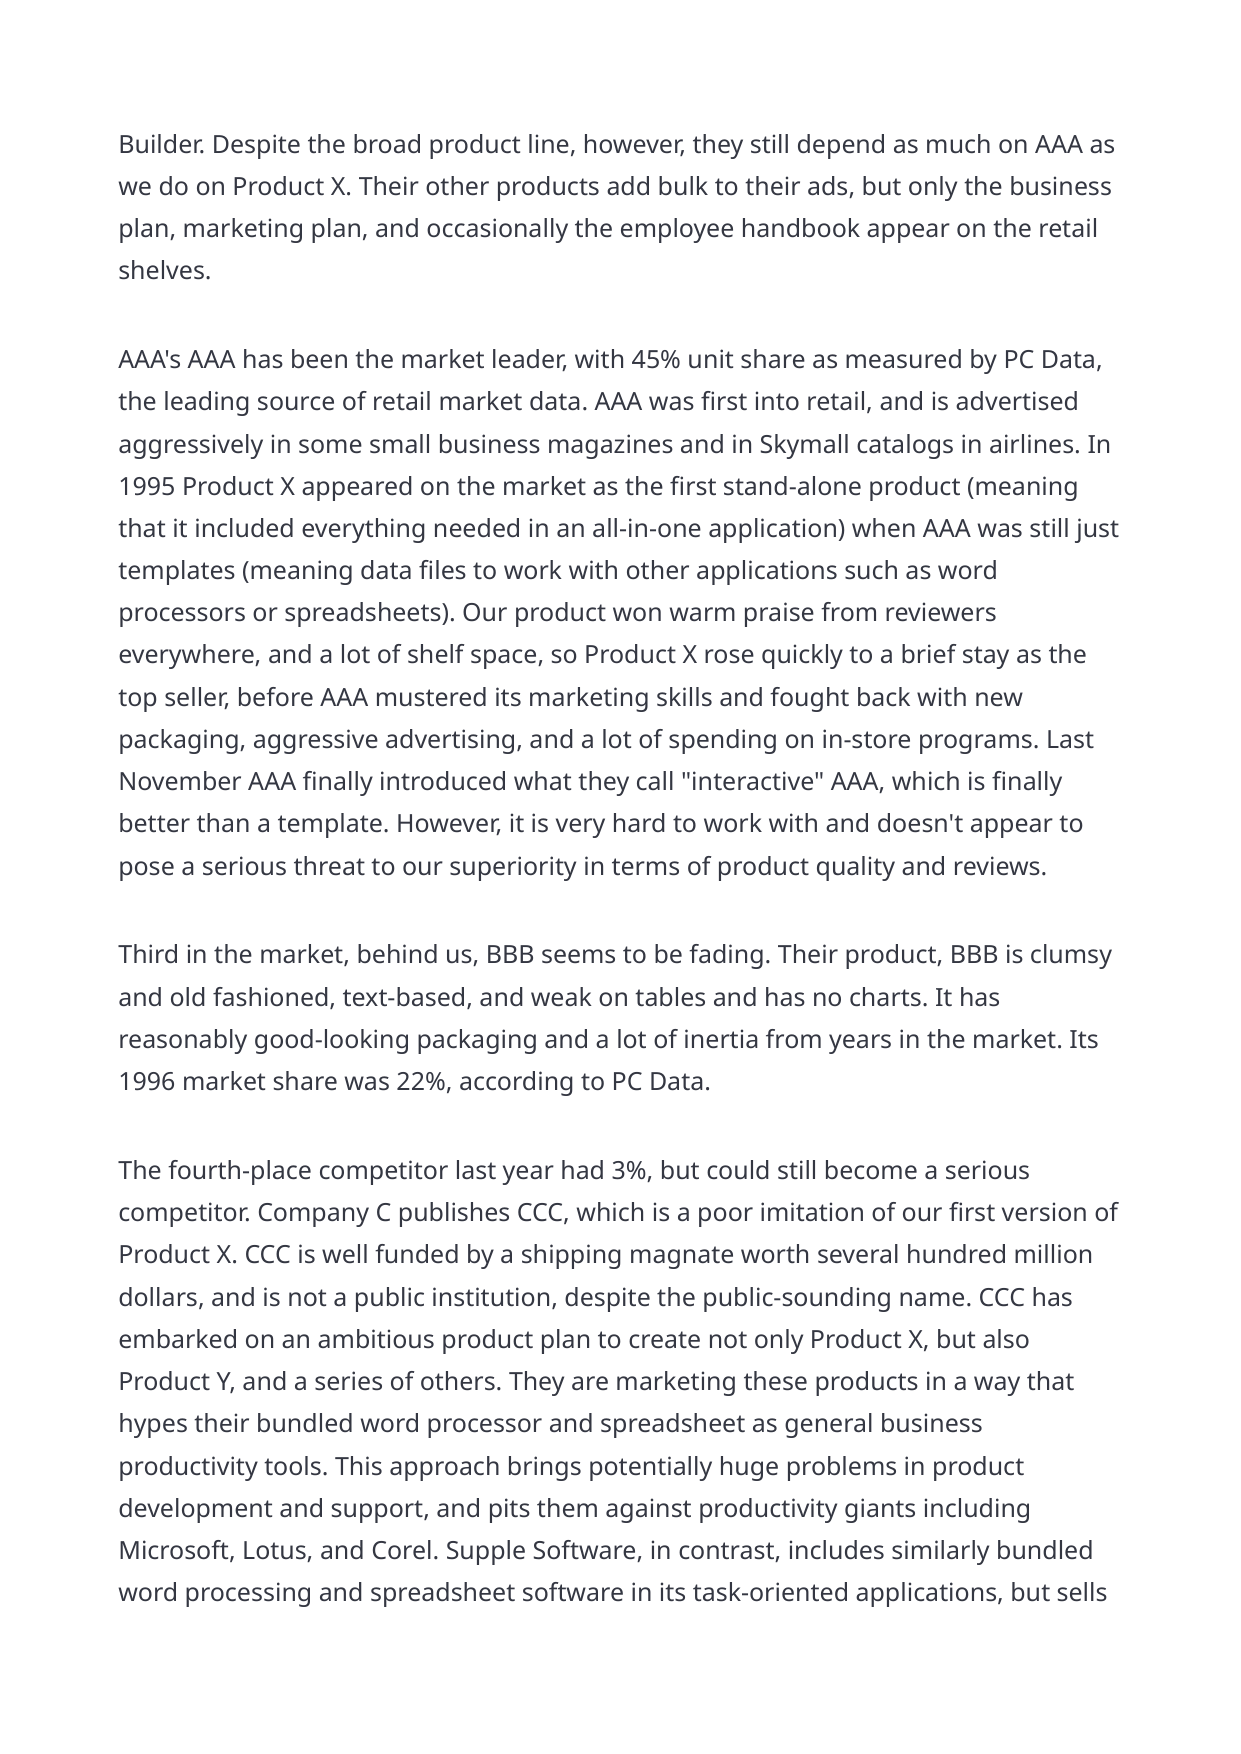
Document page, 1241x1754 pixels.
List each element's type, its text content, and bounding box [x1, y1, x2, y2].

text AAA's AAA has been the market leader, with 45% unit share as measured by PC Data, the leading source of retail market data. AAA was first into retail, and is advertised aggressively in some small business magazines and in Skymall catalogs in airlines. In 1995 Product X appeared on the market as the first stand-alone product (meaning that it included everything needed in an all-in-one application) when AAA was still just templates (meaning data files to work with other applications such as word processors or spreadsheets). Our product won warm praise from reviewers everywhere, and a lot of shelf space, so Product X rose quickly to a brief stay as the top seller, before AAA mustered its marketing skills and fought back with new packaging, aggressive advertising, and a lot of spending on in-store programs. Last November AAA finally introduced what they call "interactive" AAA, which is finally better than a template. However, it is very hard to work with and doesn't appear to pose a serious threat to our superiority in terms of product quality and reviews. [118, 334, 1122, 882]
text Third in the market, behind us, BBB seems to be fading. Their product, BBB is clumsy and old fashioned, text-based, and weak on tables and has no charts. It has reasonably good-looking packaging and a lot of inertia from years in the market. Its 1996 market share was 22%, according to PC Data. [118, 929, 1122, 1098]
text Builder. Despite the broad product line, however, they still depend as much on AAA as we do on Product X. Their other products add bulk to their ads, but only the business plan, marketing plan, and occasionally the employee handbook appear on the retail shelves. [118, 118, 1122, 287]
text The fourth-place competitor last year had 3%, but could still become a serious competitor. Company C publishes CCC, which is a poor imitation of our first version of Product X. CCC is well funded by a shipping magnate worth several hundred million dollars, and is not a public institution, despite the public-sounding name. CCC has embarked on an ambitious product plan to create not only Product X, but also Product Y, and a series of others. They are marketing these products in a way that hypes their bundled word processor and spreadsheet as general business productivity tools. This approach brings potentially huge problems in product development and support, and pits them against productivity giants including Microsoft, Lotus, and Corel. Supple Software, in contrast, includes similarly bundled word processing and spreadsheet software in its task-oriented applications, but sells [118, 1145, 1122, 1609]
